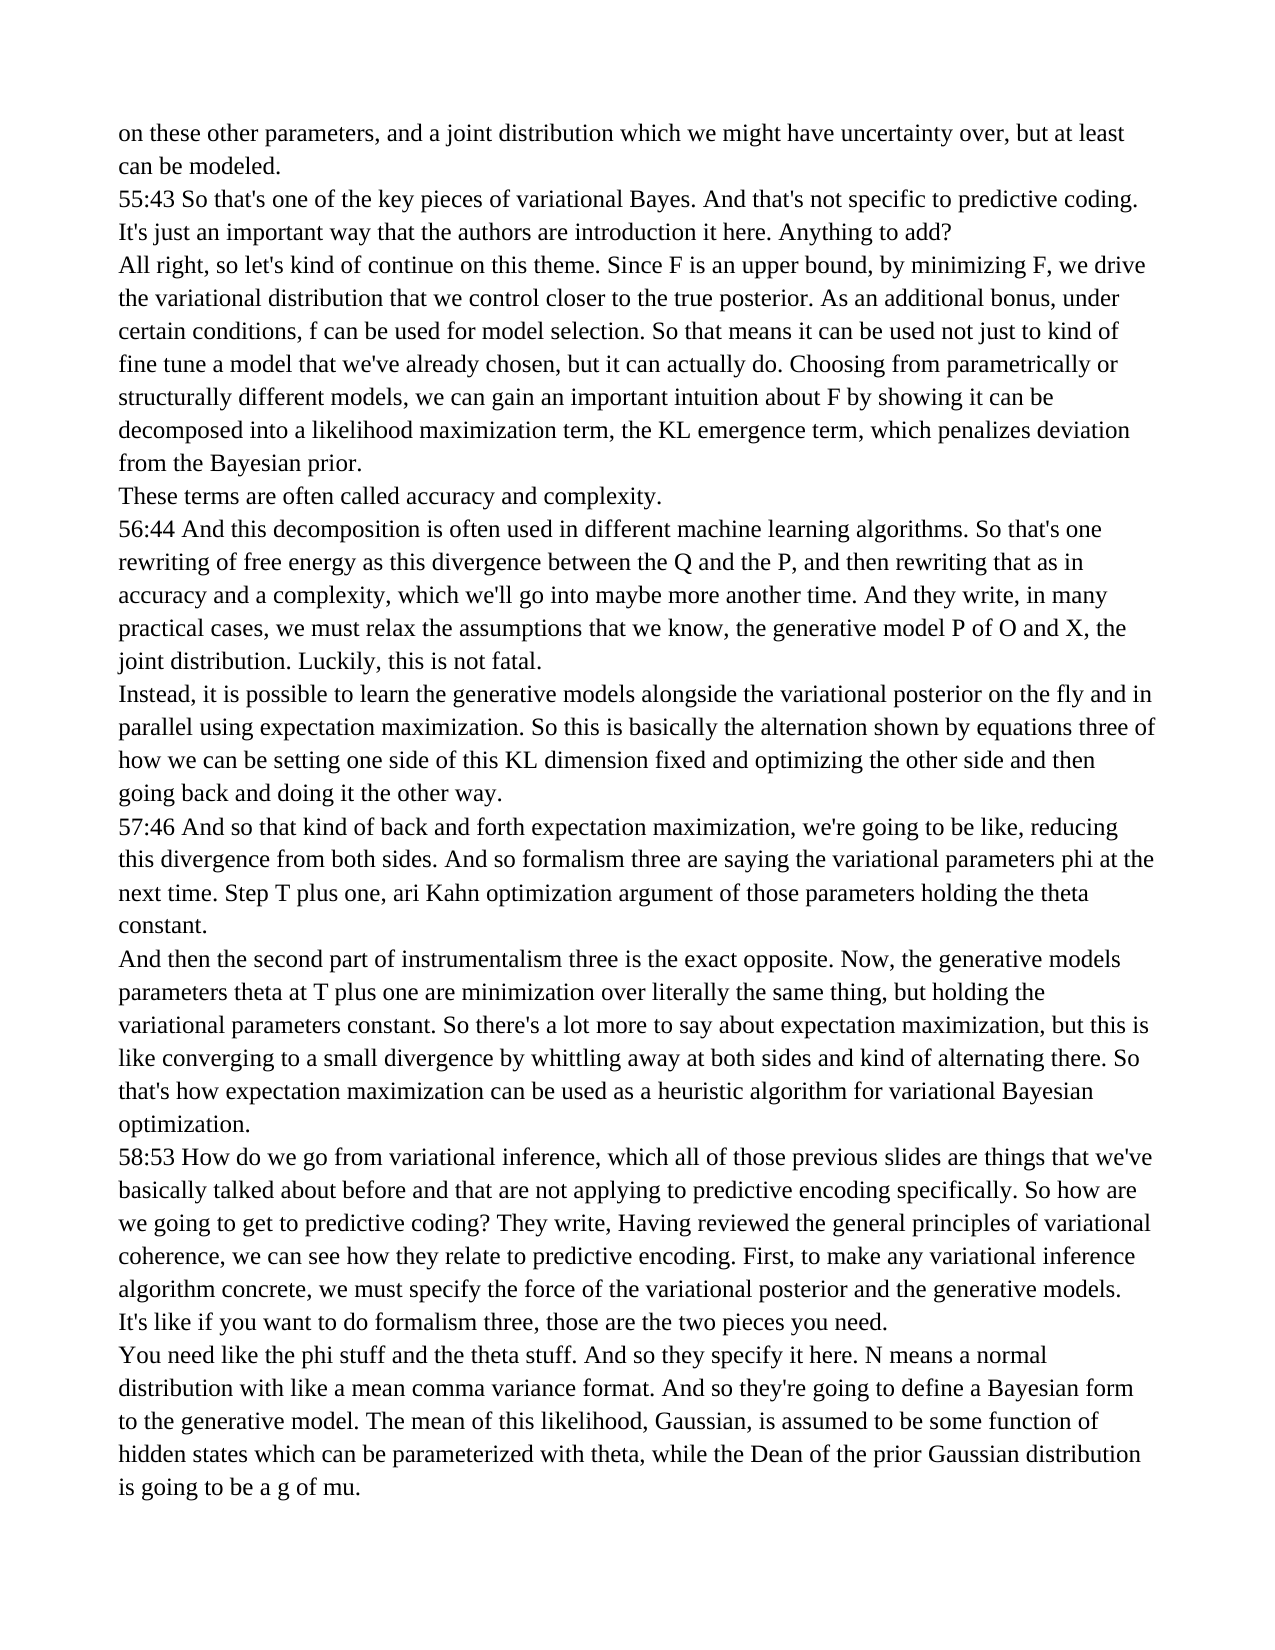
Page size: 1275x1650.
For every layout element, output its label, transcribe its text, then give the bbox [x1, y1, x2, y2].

text These terms are often called accuracy and complexity. [118, 481, 1157, 510]
text 56:44 And this decomposition is often used in different machine learning algorithms. So that's one rewriting of free energy as this divergence between the Q and the P, and then rewriting that as in accuracy and a complexity, which we'll go into maybe more another time. And they write, in many practical cases, we must relax the assumptions that we know, the generative model P of O and X, the joint distribution. Luckily, this is not fatal. [118, 514, 1157, 675]
text All right, so let's kind of continue on this theme. Since F is an upper bound, by minimizing F, we drive the variational distribution that we control closer to the true posterior. As an additional bonus, under certain conditions, f can be used for model selection. So that means it can be used not just to kind of fine tune a model that we've already chosen, but it can actually do. Choosing from parametrically or structurally different models, we can gain an important intuition about F by showing it can be decomposed into a likelihood maximization term, the KL emergence term, which penalizes deviation from the Bayesian prior. [118, 250, 1157, 477]
text on these other parameters, and a joint distribution which we might have uncertainty over, but at least can be modeled. [118, 118, 1157, 180]
text And then the second part of instrumentalism three is the exact opposite. Now, the generative models parameters theta at T plus one are minimization over literally the same thing, but holding the variational parameters constant. So there's a lot more to say about expectation maximization, but this is like converging to a small divergence by whittling away at both sides and kind of alternating there. So that's how expectation maximization can be used as a heuristic algorithm for variational Bayesian optimization. [118, 944, 1157, 1137]
text You need like the phi stuff and the theta stuff. And so they specify it here. N means a normal distribution with like a mean comma variance format. And so they're going to define a Bayesian form to the generative model. The mean of this likelihood, Gaussian, is assumed to be some function of hidden states which can be parameterized with theta, while the Dean of the prior Gaussian distribution is going to be a g of mu. [118, 1340, 1157, 1501]
text Instead, it is possible to learn the generative models alongside the variational posterior on the fly and in parallel using expectation maximization. So this is basically the alternation shown by equations three of how we can be setting one side of this KL dimension fixed and optimizing the other side and then going back and doing it the other way. [118, 679, 1157, 807]
text 57:46 And so that kind of back and forth expectation maximization, we're going to be like, reducing this divergence from both sides. And so formalism three are saying the variational parameters phi at the next time. Step T plus one, ari Kahn optimization argument of those parameters holding the theta constant. [118, 812, 1157, 939]
text 55:43 So that's one of the key pieces of variational Bayes. And that's not specific to predictive coding. It's just an important way that the authors are introduction it here. Anything to add? [118, 184, 1157, 246]
text 58:53 How do we go from variational inference, which all of those previous slides are things that we've basically talked about before and that are not applying to predictive encoding specifically. So how are we going to get to predictive coding? They write, Having reviewed the general principles of variational coherence, we can see how they relate to predictive encoding. First, to make any variational inference algorithm concrete, we must specify the force of the variational posterior and the generative models. It's like if you want to do formalism three, those are the two pieces you need. [118, 1142, 1157, 1336]
